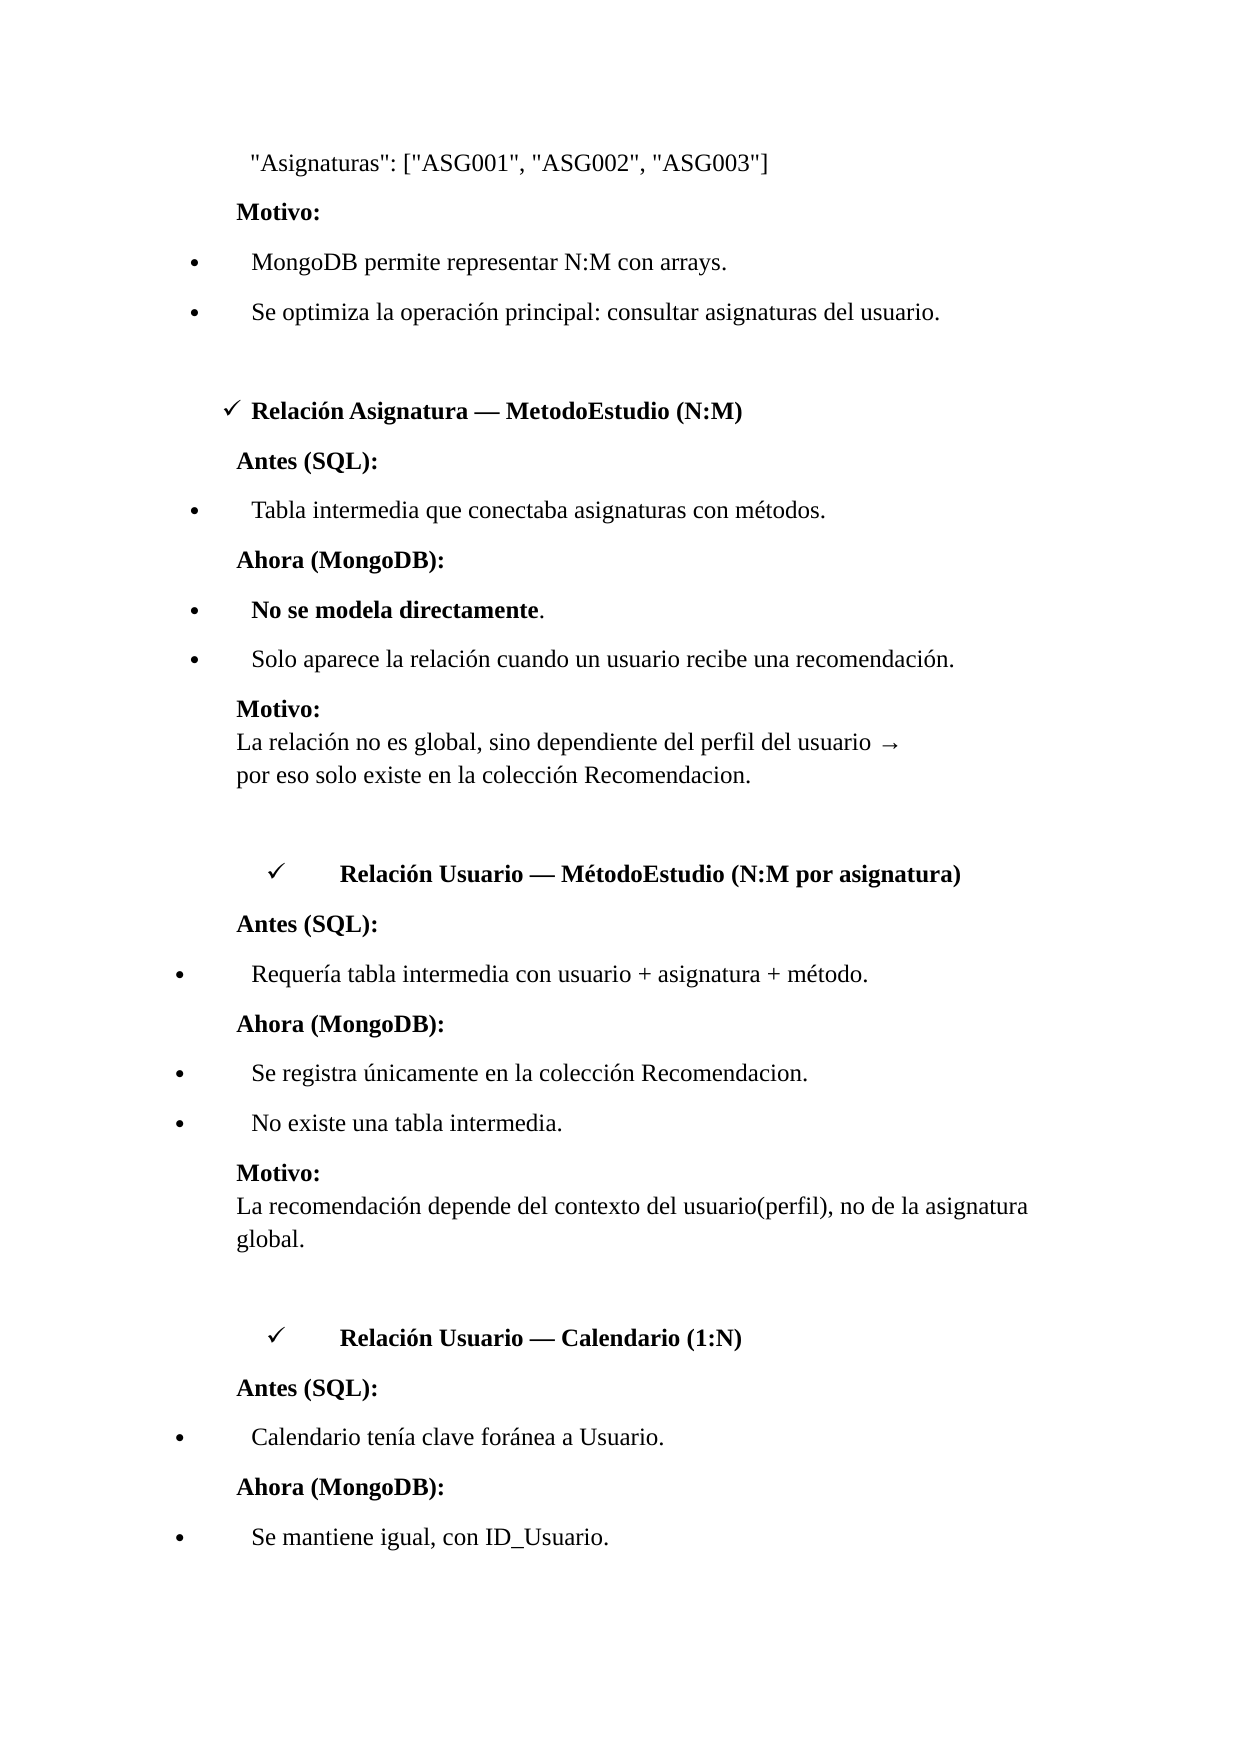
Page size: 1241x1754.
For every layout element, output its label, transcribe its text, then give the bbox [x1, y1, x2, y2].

text Ahora (MongoDB): [236, 1009, 1063, 1037]
list Se optimiza la operación principal: consultar asignaturas del usuario. [177, 297, 1063, 325]
text Motivo: La recomendación depende del contexto del usuario(perfil), no de la asignatura global. [236, 1158, 1063, 1252]
list Requería tabla intermedia con usuario + asignatura + método. [176, 959, 1063, 988]
list Calendario tenía clave foránea a Usuario. [176, 1422, 1063, 1451]
list Relación Asignatura — MetodoEstudio (N:M) [222, 396, 1063, 425]
list Solo aparece la relación cuando un usuario recibe una recomendación. [177, 644, 1063, 673]
text Antes (SQL): [236, 909, 1063, 938]
text Motivo: La relación no es global, sino dependiente del perfil del usuario → por eso solo existe en la colección Recomendacion. [236, 694, 1063, 789]
text Antes (SQL): [236, 1373, 1063, 1402]
list Tabla intermedia que conectaba asignaturas con métodos. [177, 495, 1063, 524]
list MongoDB permite representar N:M con arrays. [177, 247, 1063, 276]
text Ahora (MongoDB): [236, 1472, 1063, 1501]
list Relación Usuario — MétodoEstudio (N:M por asignatura) [266, 859, 1063, 888]
text Antes (SQL): [236, 446, 1063, 474]
list No se modela directamente. [177, 595, 1063, 623]
list Se registra únicamente en la colección Recomendacion. [176, 1058, 1063, 1087]
text Motivo: [236, 197, 1063, 226]
text "Asignaturas": ["ASG001", "ASG002", "ASG003"] [236, 148, 1063, 176]
list No existe una tabla intermedia. [176, 1108, 1063, 1137]
text Ahora (MongoDB): [236, 545, 1063, 574]
list Relación Usuario — Calendario (1:N) [266, 1323, 1063, 1352]
list Se mantiene igual, con ID_Usuario. [176, 1522, 1063, 1551]
